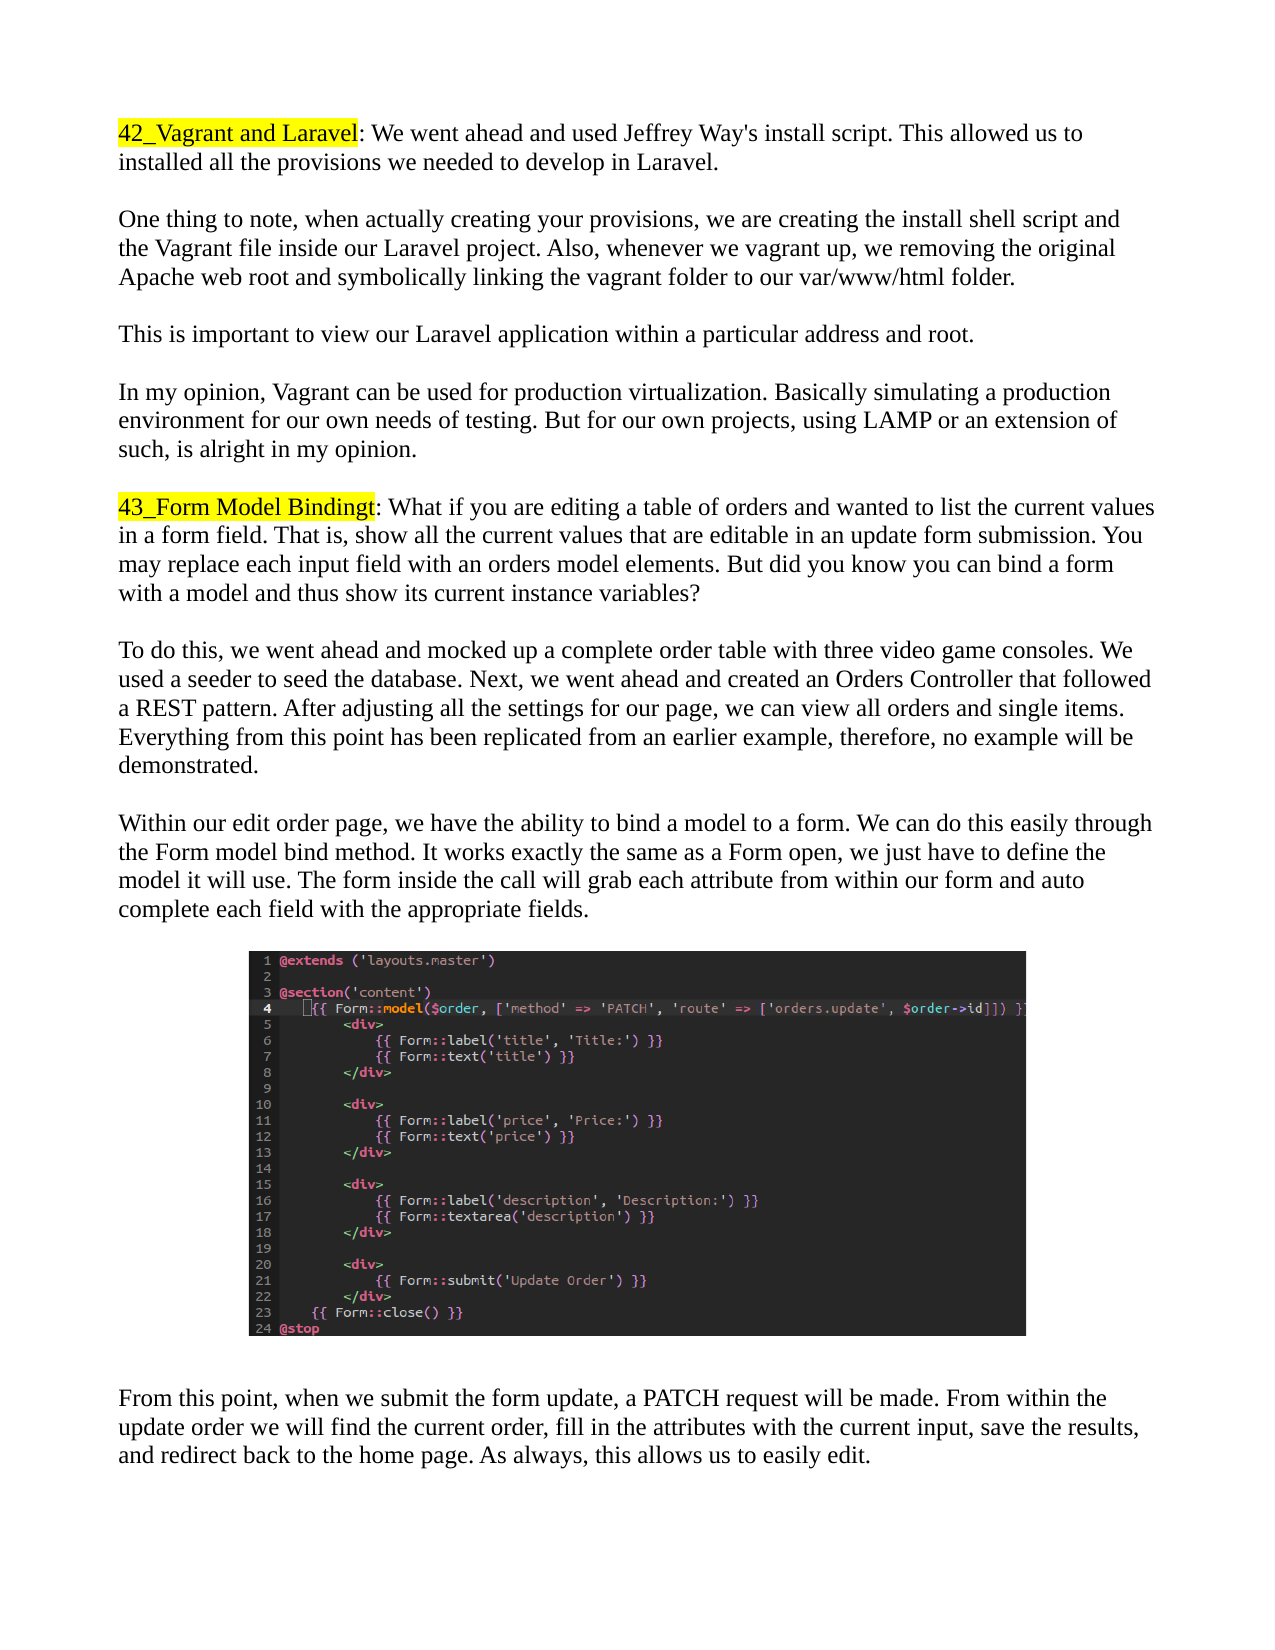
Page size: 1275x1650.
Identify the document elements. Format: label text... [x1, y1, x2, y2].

text From this point, when we submit the form update, a PATCH request will be made. From within the update order we will find the current order, fill in the attributes with the current input, save the results, and redirect back to the home page. As always, this allows us to easily edit. [118, 1383, 1157, 1469]
text 43_Form Model Bindingt: What if you are editing a table of orders and wanted to list the current values in a form field. That is, show all the current values that are editable in an update form submission. You may replace each input field with an orders model elements. But did you know you can bind a form with a model and thus show its current instance variables? [118, 492, 1157, 607]
text One thing to note, when actually creating your provisions, we are creating the install shell script and the Vagrant file inside our Laravel project. Also, whenever we vagrant up, we removing the original Apache web root and symbolically linking the vagrant folder to our var/www/html folder. [118, 204, 1157, 291]
text To do this, we went ahead and mocked up a complete order table with three video game consoles. We used a seeder to seed the database. Next, we went ahead and created an Orders Controller that followed a REST pattern. After adjusting all the settings for our page, we can view all orders and single items. Everything from this point has been replicated from an earlier example, therefore, no example will be demonstrated. [118, 636, 1157, 779]
text This is important to view our Laravel application within a particular address and root. [118, 319, 1157, 348]
text Within our edit order page, we have the ability to bind a model to a form. We can do this easily through the Form model bind method. It works exactly the same as a Form open, we just have to define the model it will use. The form inside the call will grab each attribute from within our form and auto complete each field with the appropriate fields. [118, 808, 1157, 923]
text 42_Vagrant and Laravel: We went ahead and used Jeffrey Way's install script. This allowed us to installed all the provisions we needed to develop in Laravel. [118, 118, 1157, 176]
text In my opinion, Vagrant can be used for production virtualization. Basically simulating a production environment for our own needs of testing. But for our own projects, using LAMP or an extension of such, is alright in my opinion. [118, 377, 1157, 463]
picture [248, 951, 1027, 1336]
